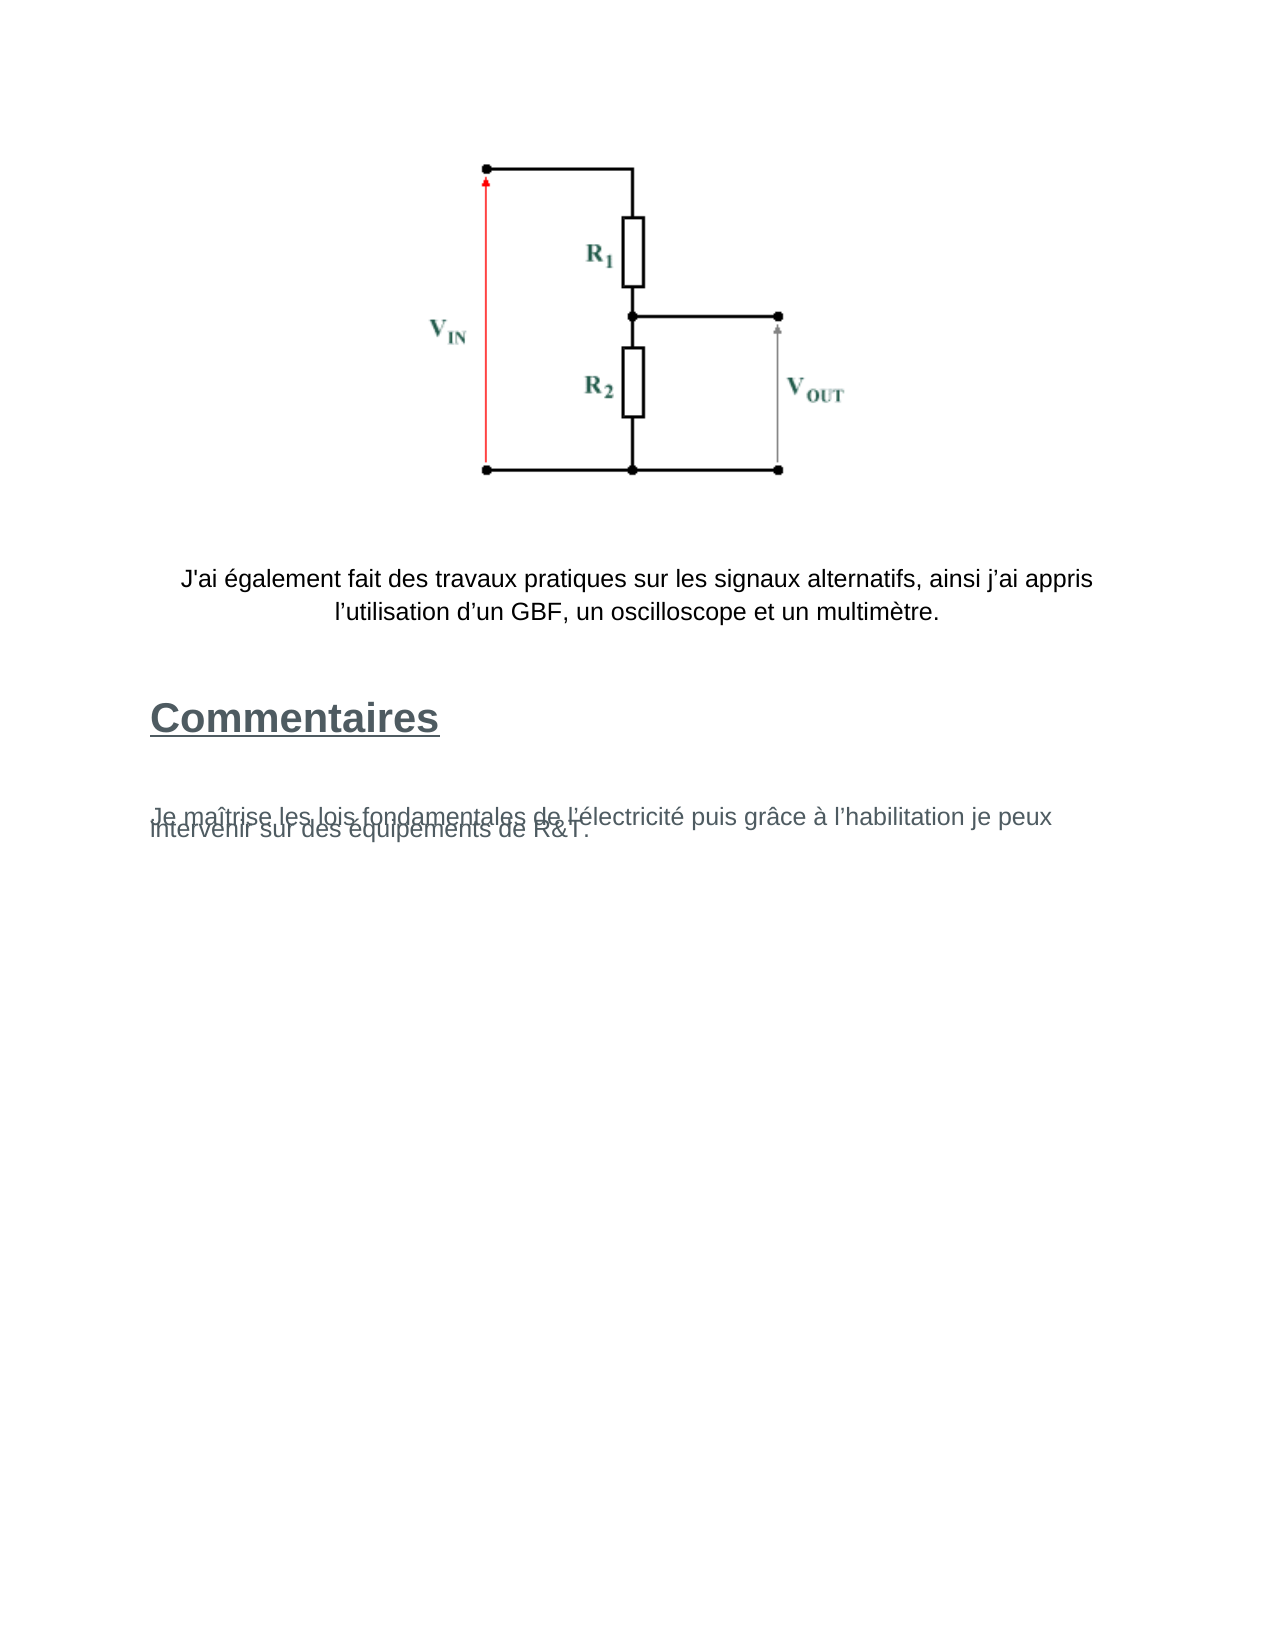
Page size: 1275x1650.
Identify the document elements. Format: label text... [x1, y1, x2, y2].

text J'ai également fait des travaux pratiques sur les signaux alternatifs, ainsi j’ai appris l’utilisation d’un GBF, un oscilloscope et un multimètre. [150, 564, 1125, 625]
text Commentaires [150, 713, 1125, 737]
text Je maîtrise les lois fondamentales de l’électricité puis grâce à l’habilitation je peux intervenir sur des équipements de R&T. [150, 814, 1125, 843]
picture [418, 150, 857, 494]
